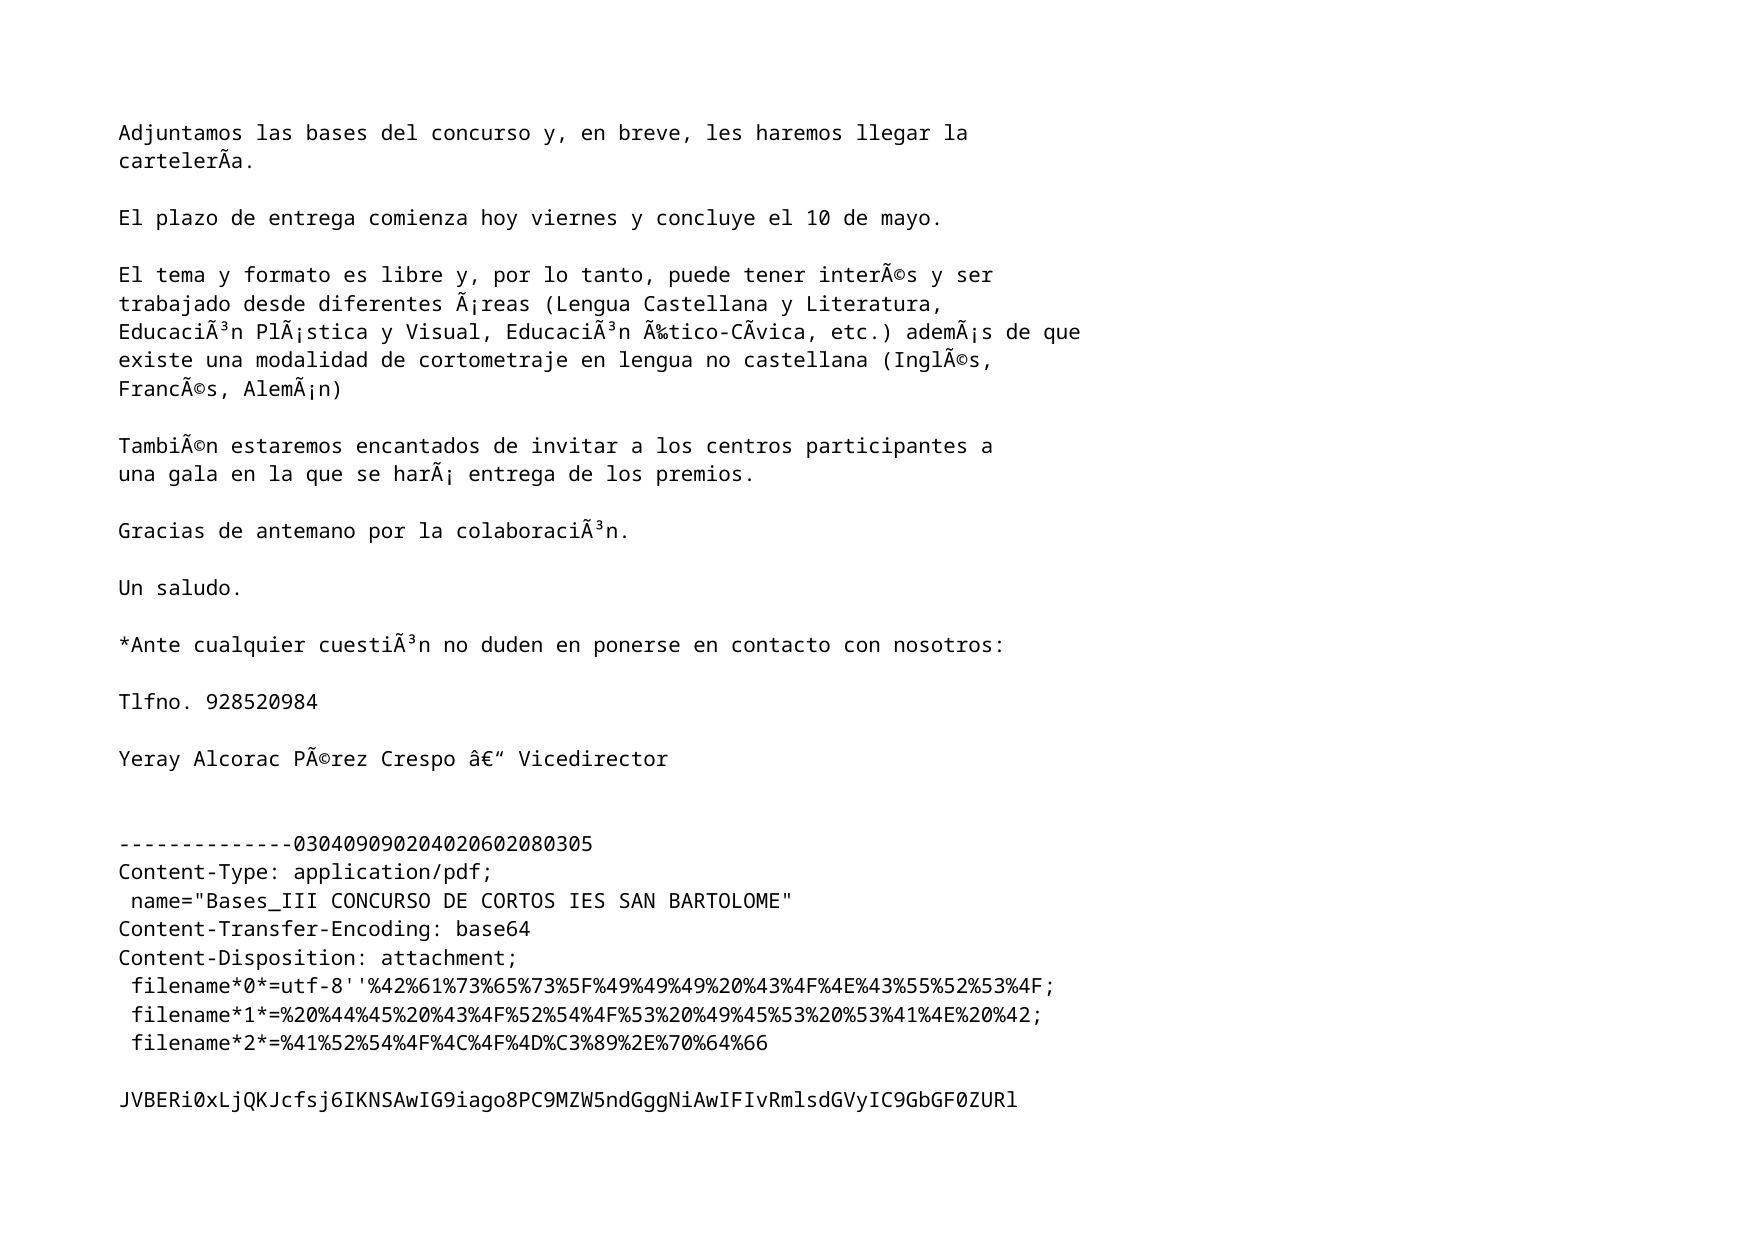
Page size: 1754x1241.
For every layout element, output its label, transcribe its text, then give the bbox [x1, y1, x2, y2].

text TambiÃ©n estaremos encantados de invitar a los centros participantes a [118, 431, 1636, 459]
text El plazo de entrega comienza hoy viernes y concluye el 10 de mayo. [118, 203, 1636, 232]
text Tlfno. 928520984 [118, 687, 1636, 715]
text name="Bases_III CONCURSO DE CORTOS IES SAN BARTOLOME" [118, 886, 1636, 914]
text JVBERi0xLjQKJcfsj6IKNSAwIG9iago8PC9MZW5ndGggNiAwIFIvRmlsdGVyIC9GbGF0ZURl [118, 1085, 1636, 1113]
text Content-Transfer-Encoding: base64 [118, 914, 1636, 943]
text cartelerÃ­a. [118, 147, 1636, 175]
text filename*2*=%41%52%54%4F%4C%4F%4D%C3%89%2E%70%64%66 [118, 1028, 1636, 1057]
text Adjuntamos las bases del concurso y, en breve, les haremos llegar la [118, 118, 1636, 147]
text filename*0*=utf-8''%42%61%73%65%73%5F%49%49%49%20%43%4F%4E%43%55%52%53%4F; [118, 971, 1636, 1000]
text Content-Type: application/pdf; [118, 857, 1636, 886]
text Content-Disposition: attachment; [118, 943, 1636, 971]
text Gracias de antemano por la colaboraciÃ³n. [118, 516, 1636, 545]
text EducaciÃ³n PlÃ¡stica y Visual, EducaciÃ³n Ã‰tico-CÃ­vica, etc.) ademÃ¡s de que [118, 317, 1636, 346]
text trabajado desde diferentes Ã¡reas (Lengua Castellana y Literatura, [118, 289, 1636, 317]
text Yeray Alcorac PÃ©rez Crespo â€“ Vicedirector [118, 744, 1636, 772]
text --------------030409090204020602080305 [118, 829, 1636, 857]
text FrancÃ©s, AlemÃ¡n) [118, 374, 1636, 402]
text filename*1*=%20%44%45%20%43%4F%52%54%4F%53%20%49%45%53%20%53%41%4E%20%42; [118, 1000, 1636, 1028]
text una gala en la que se harÃ¡ entrega de los premios. [118, 459, 1636, 488]
text existe una modalidad de cortometraje en lengua no castellana (InglÃ©s, [118, 346, 1636, 374]
text El tema y formato es libre y, por lo tanto, puede tener interÃ©s y ser [118, 260, 1636, 289]
text Un saludo. [118, 573, 1636, 602]
text *Ante cualquier cuestiÃ³n no duden en ponerse en contacto con nosotros: [118, 630, 1636, 658]
